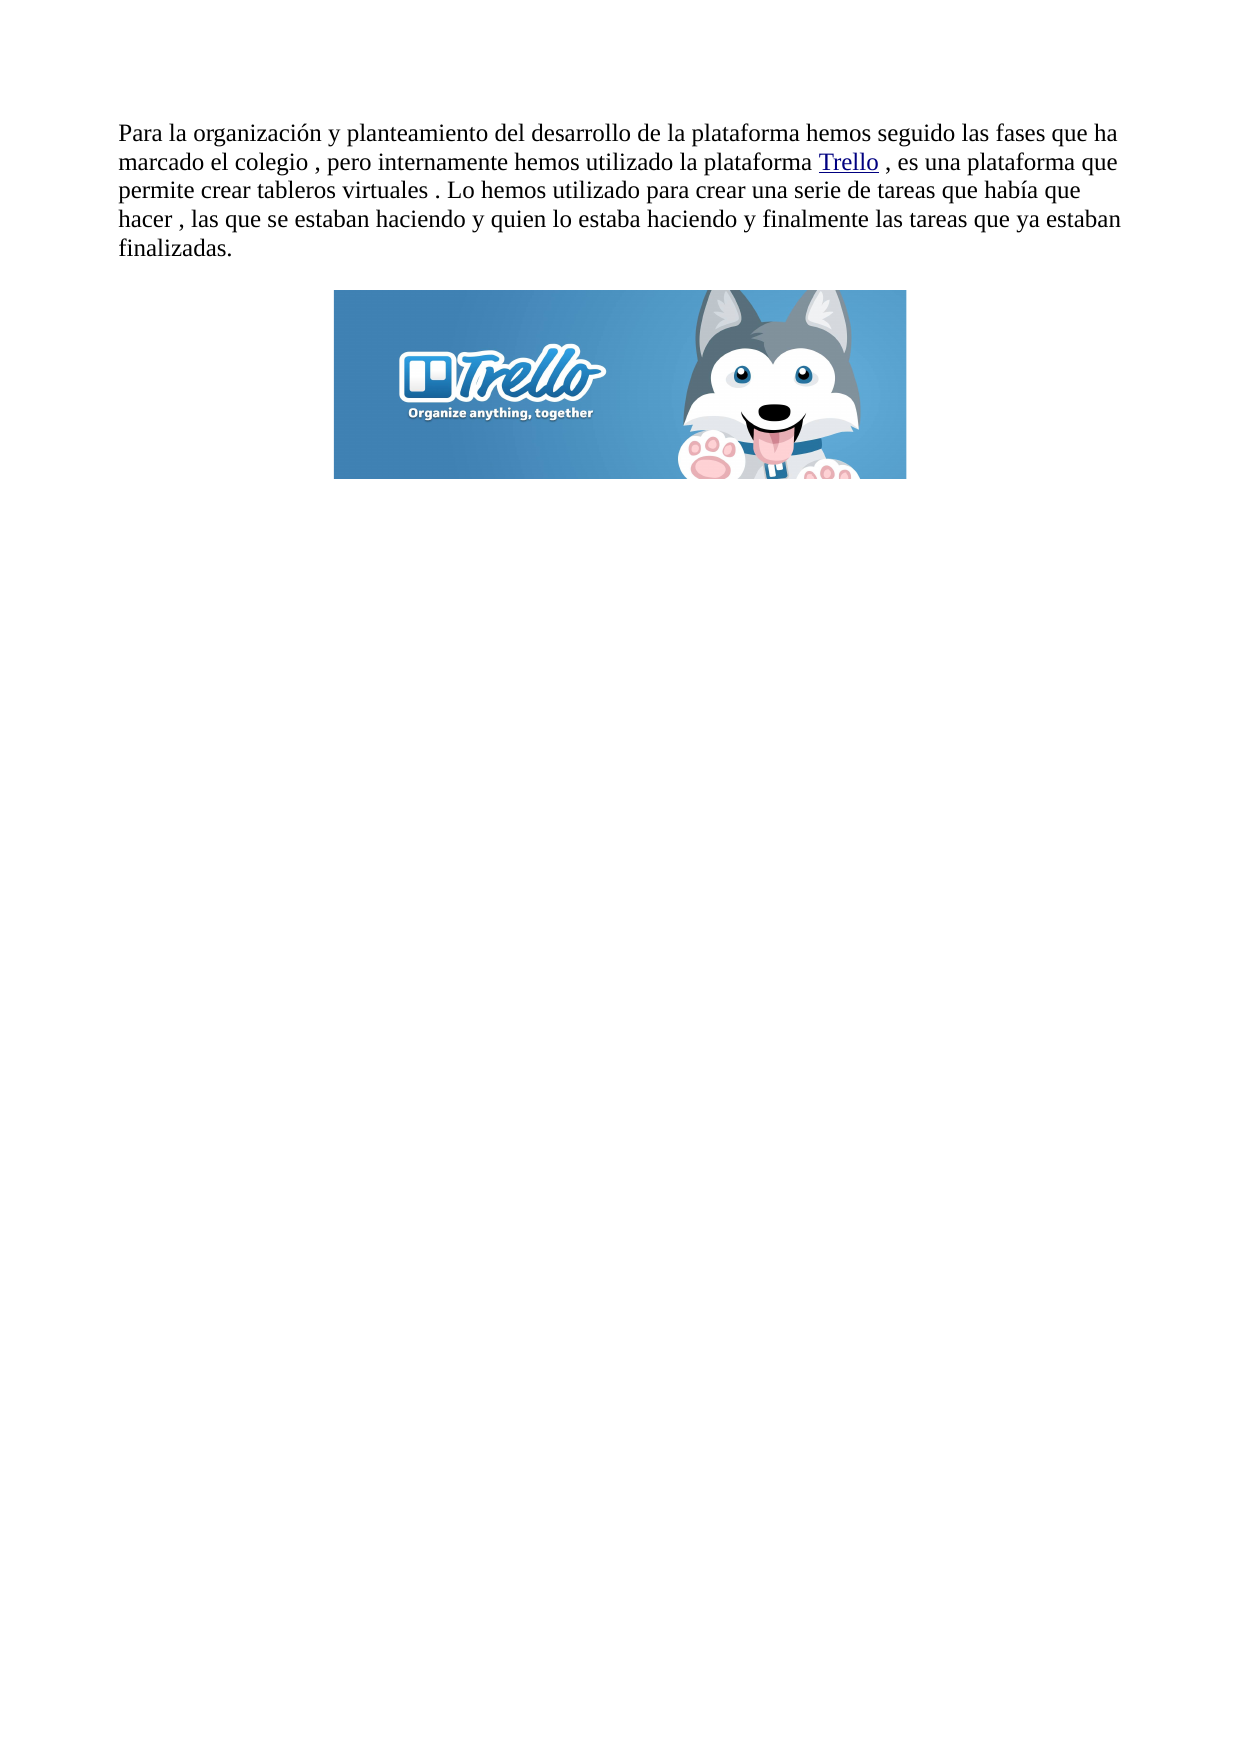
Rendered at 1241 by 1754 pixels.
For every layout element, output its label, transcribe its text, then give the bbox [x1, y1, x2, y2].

picture [333, 290, 907, 479]
text Para la organización y planteamiento del desarrollo de la plataforma hemos seguido las fases que ha marcado el colegio , pero internamente hemos utilizado la plataforma Trello , es una plataforma que permite crear tableros virtuales . Lo hemos utilizado para crear una serie de tareas que había que hacer , las que se estaban haciendo y quien lo estaba haciendo y finalmente las tareas que ya estaban finalizadas. [118, 118, 1122, 262]
